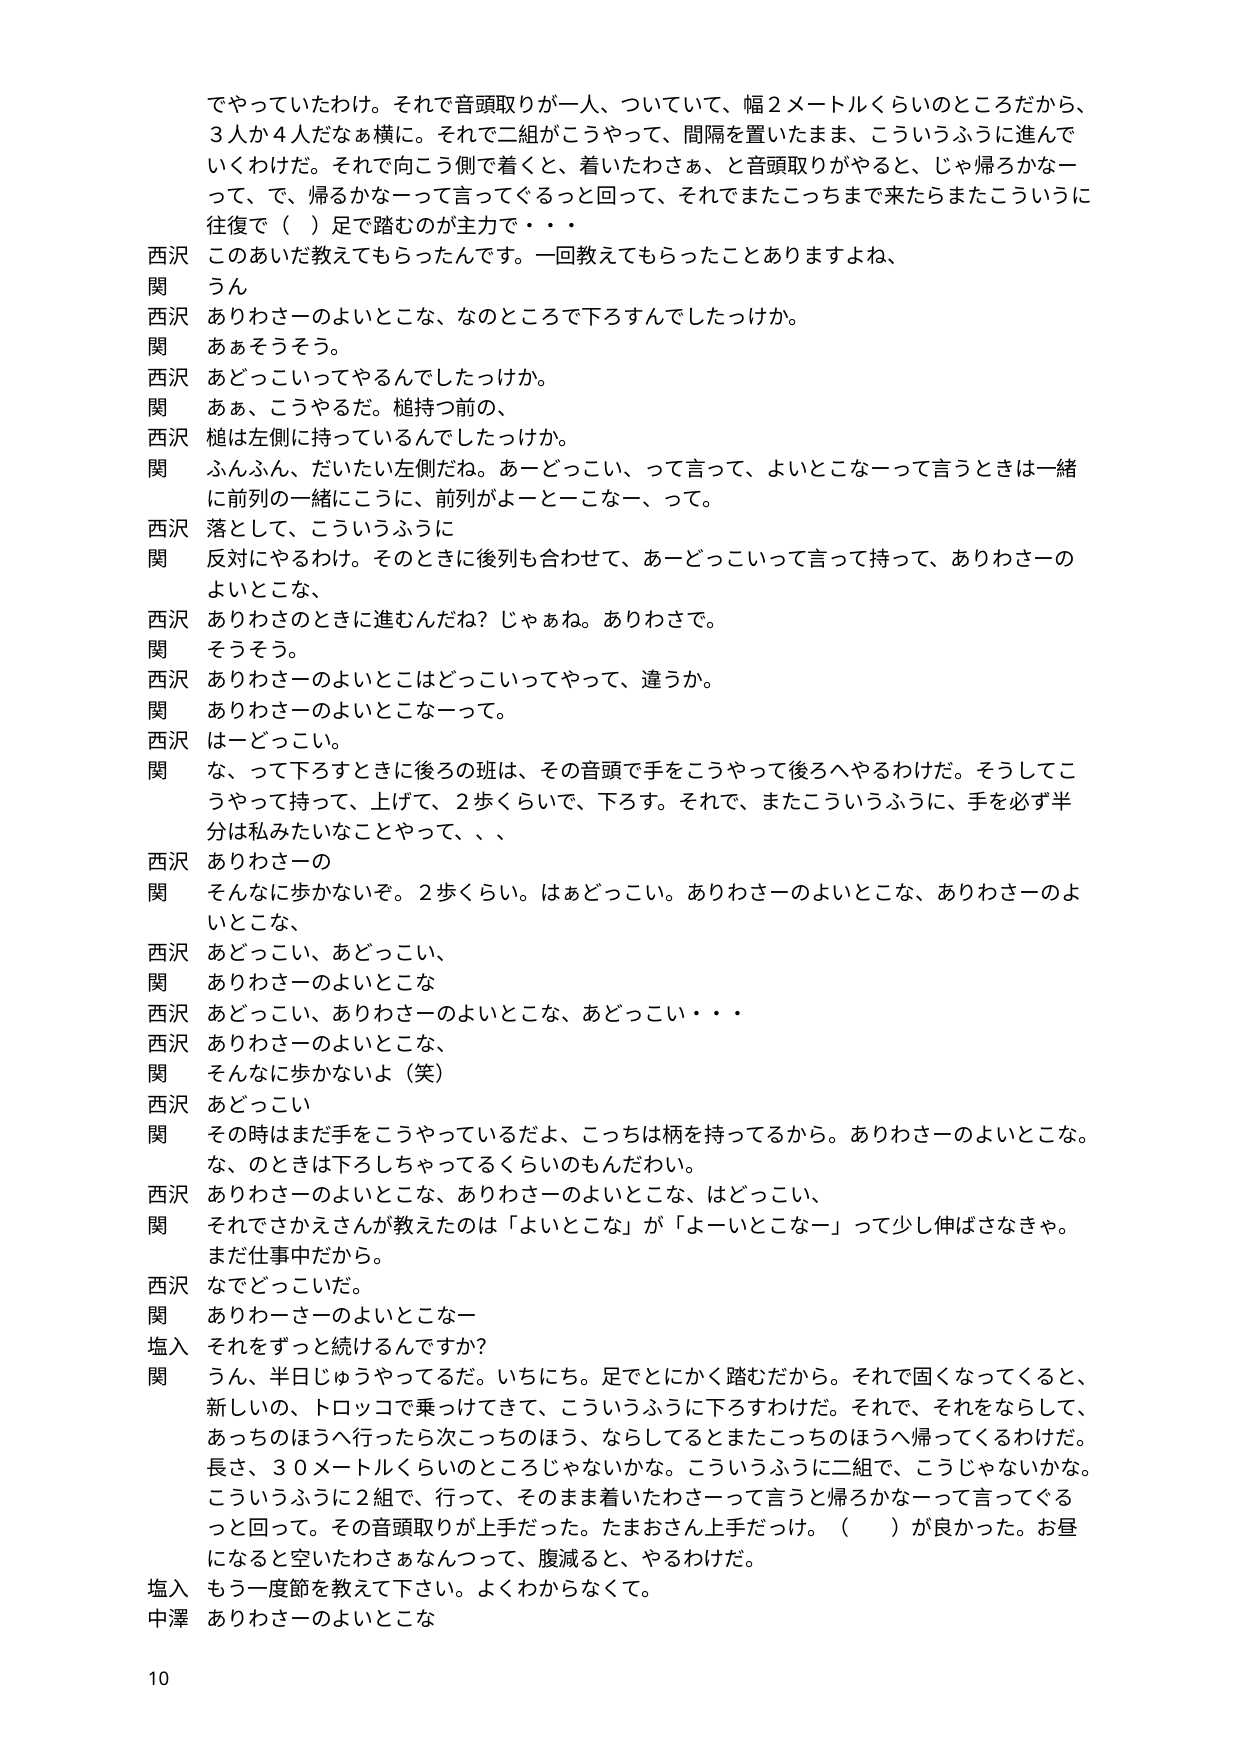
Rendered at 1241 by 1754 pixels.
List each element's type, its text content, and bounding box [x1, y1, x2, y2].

text 西沢 ありわさーのよいとこな、なのところで下ろすんでしたっけか。 [148, 300, 1093, 331]
text 関 あぁそうそう。 [148, 331, 1093, 361]
text 関 な、って下ろすときに後ろの班は、その音頭で手をこうやって後ろへやるわけだ。そうしてこうやって持って、上げて、２歩くらいで、下ろす。それで、またこういうふうに、手を必ず半分は私みたいなことやって、、、 [148, 755, 1093, 845]
text 西沢 落として、こういうふうに [148, 512, 1093, 543]
text 関 反対にやるわけ。そのときに後列も合わせて、あーどっこいって言って持って、ありわさーのよいとこな、 [148, 543, 1093, 603]
text 関 ふんふん、だいたい左側だね。あーどっこい、って言って、よいとこなーって言うときは一緒に前列の一緒にこうに、前列がよーとーこなー、って。 [148, 452, 1093, 512]
text 西沢 ありわさのときに進むんだね？じゃぁね。ありわさで。 [148, 603, 1093, 633]
text 塩入 もう一度節を教えて下さい。よくわからなくて。 [148, 1572, 1093, 1602]
text 西沢 あどっこい [148, 1088, 1093, 1118]
text 関 その時はまだ手をこうやっているだよ、こっちは柄を持ってるから。ありわさーのよいとこな。な、のときは下ろしちゃってるくらいのもんだわい。 [148, 1118, 1093, 1179]
text 西沢 ありわさーのよいとこはどっこいってやって、違うか。 [148, 664, 1093, 694]
text 西沢 ありわさーのよいとこな、 [148, 1027, 1093, 1057]
text 西沢 このあいだ教えてもらったんです。一回教えてもらったことありますよね、 [148, 239, 1093, 270]
text 関 お宅のお墓行く手前のこっちの池の土手が終わって、堰口の原田さんのお墓のところへこう行くときに左側に、池の中のほうに、木があるよね、あのこっちの池の終わりから、今度は下ってずーっと行ってお宅のお墓のあのへんのベト、トロッコで積んで、積んであの坂、土手までこう上りに押し上げて、土手の上は平らだからね、軽くずーっと持ってきて、おしゃげて、それから、また次のベト持ちにいくわけだ。それで、それ持ってきておしゃげたのを今度はその、ありわさって言って、昔は重機なんてないから、ありわさなんていうのは足で土を固めたわけ。あんな槌なんてあんなものは華奢な松のナマの丸太だから、今よりは重いけど、今、俺の家に残っているのは、あれ終わったあと、競りだか何かでみんな売ってしまっただが。借りたから、それじゃいけない、もう少し、生の木じゃ太いし、それから、ただ丸太のところへ柄を刺しただけの杖で、それであの、３人だか４人だかは覚えていないが、隊列組んで、それで二班に分かれるわけ。こういうふうに。それで最初のやつは一緒にこうやって、あーどっこい、ってこうやって持って、ありわさーぁのよいとこな、って。下ろすわけだね。それで、こうやってそれ担いでこうやって歩くのが踏みつけになるわけ。で、これでみんな一日こうやって叩いて（ ）あの築いたもんじゃないの。踏んで、足でやるのが主力で。それであの、さかえさん教えたのは、アクセントの違いだけど、よいとこな、って言って。そうでない、もうすこし悠長に、どっこーい、ありわさーのよいとこなー、って。手をこういうふうに、後ろの二組、例えば８人ずつ、二組あったとすれば、（ ）先の列がこうやって、下ろすときだけ一緒に後ろの列も一緒に手をこういうふうにやって、それでよいとーこな、って。そういうふうに、二組でやっていたわけ。それで音頭取りが一人、ついていて、幅２メートルくらいのところだから、３人か４人だなぁ横に。それで二組がこうやって、間隔を置いたまま、こういうふうに進んでいくわけだ。それで向こう側で着くと、着いたわさぁ、と音頭取りがやると、じゃ帰ろかなーって、で、帰るかなーって言ってぐるっと回って、それでまたこっちまで来たらまたこういうに往復で（ ）足で踏むのが主力で・・・ [148, 88, 1093, 239]
text 関 それでさかえさんが教えたのは「よいとこな」が「よーいとこなー」って少し伸ばさなきゃ。まだ仕事中だから。 [148, 1209, 1093, 1269]
text 西沢 ありわさーの [148, 845, 1093, 876]
text 関 そんなに歩かないよ（笑） [148, 1057, 1093, 1088]
text 西沢 はーどっこい。 [148, 724, 1093, 755]
text 関 そんなに歩かないぞ。２歩くらい。はぁどっこい。ありわさーのよいとこな、ありわさーのよいとこな、 [148, 876, 1093, 936]
text 中澤 ありわさーのよいとこな [148, 1602, 1093, 1633]
text 西沢 あどっこい、ありわさーのよいとこな、あどっこい・・・ [148, 997, 1093, 1027]
text 西沢 あどっこいってやるんでしたっけか。 [148, 361, 1093, 391]
text 関 うん、半日じゅうやってるだ。いちにち。足でとにかく踏むだから。それで固くなってくると、新しいの、トロッコで乗っけてきて、こういうふうに下ろすわけだ。それで、それをならして、あっちのほうへ行ったら次こっちのほう、ならしてるとまたこっちのほうへ帰ってくるわけだ。長さ、３０メートルくらいのところじゃないかな。こういうふうに二組で、こうじゃないかな。こういうふうに２組で、行って、そのまま着いたわさーって言うと帰ろかなーって言ってぐるっと回って。その音頭取りが上手だった。たまおさん上手だっけ。（ ）が良かった。お昼になると空いたわさぁなんつって、腹減ると、やるわけだ。 [148, 1360, 1093, 1572]
text 関 そうそう。 [148, 633, 1093, 664]
text 西沢 あどっこい、あどっこい、 [148, 936, 1093, 967]
text 関 ありわーさーのよいとこなー [148, 1300, 1093, 1330]
text 西沢 槌は左側に持っているんでしたっけか。 [148, 421, 1093, 452]
text 塩入 それをずっと続けるんですか？ [148, 1330, 1093, 1360]
text 西沢 ありわさーのよいとこな、ありわさーのよいとこな、はどっこい、 [148, 1179, 1093, 1209]
text 関 ありわさーのよいとこな [148, 967, 1093, 997]
text 関 あぁ、こうやるだ。槌持つ前の、 [148, 391, 1093, 421]
text 西沢 なでどっこいだ。 [148, 1269, 1093, 1300]
text 関 うん [148, 270, 1093, 300]
text 関 ありわさーのよいとこなーって。 [148, 694, 1093, 724]
